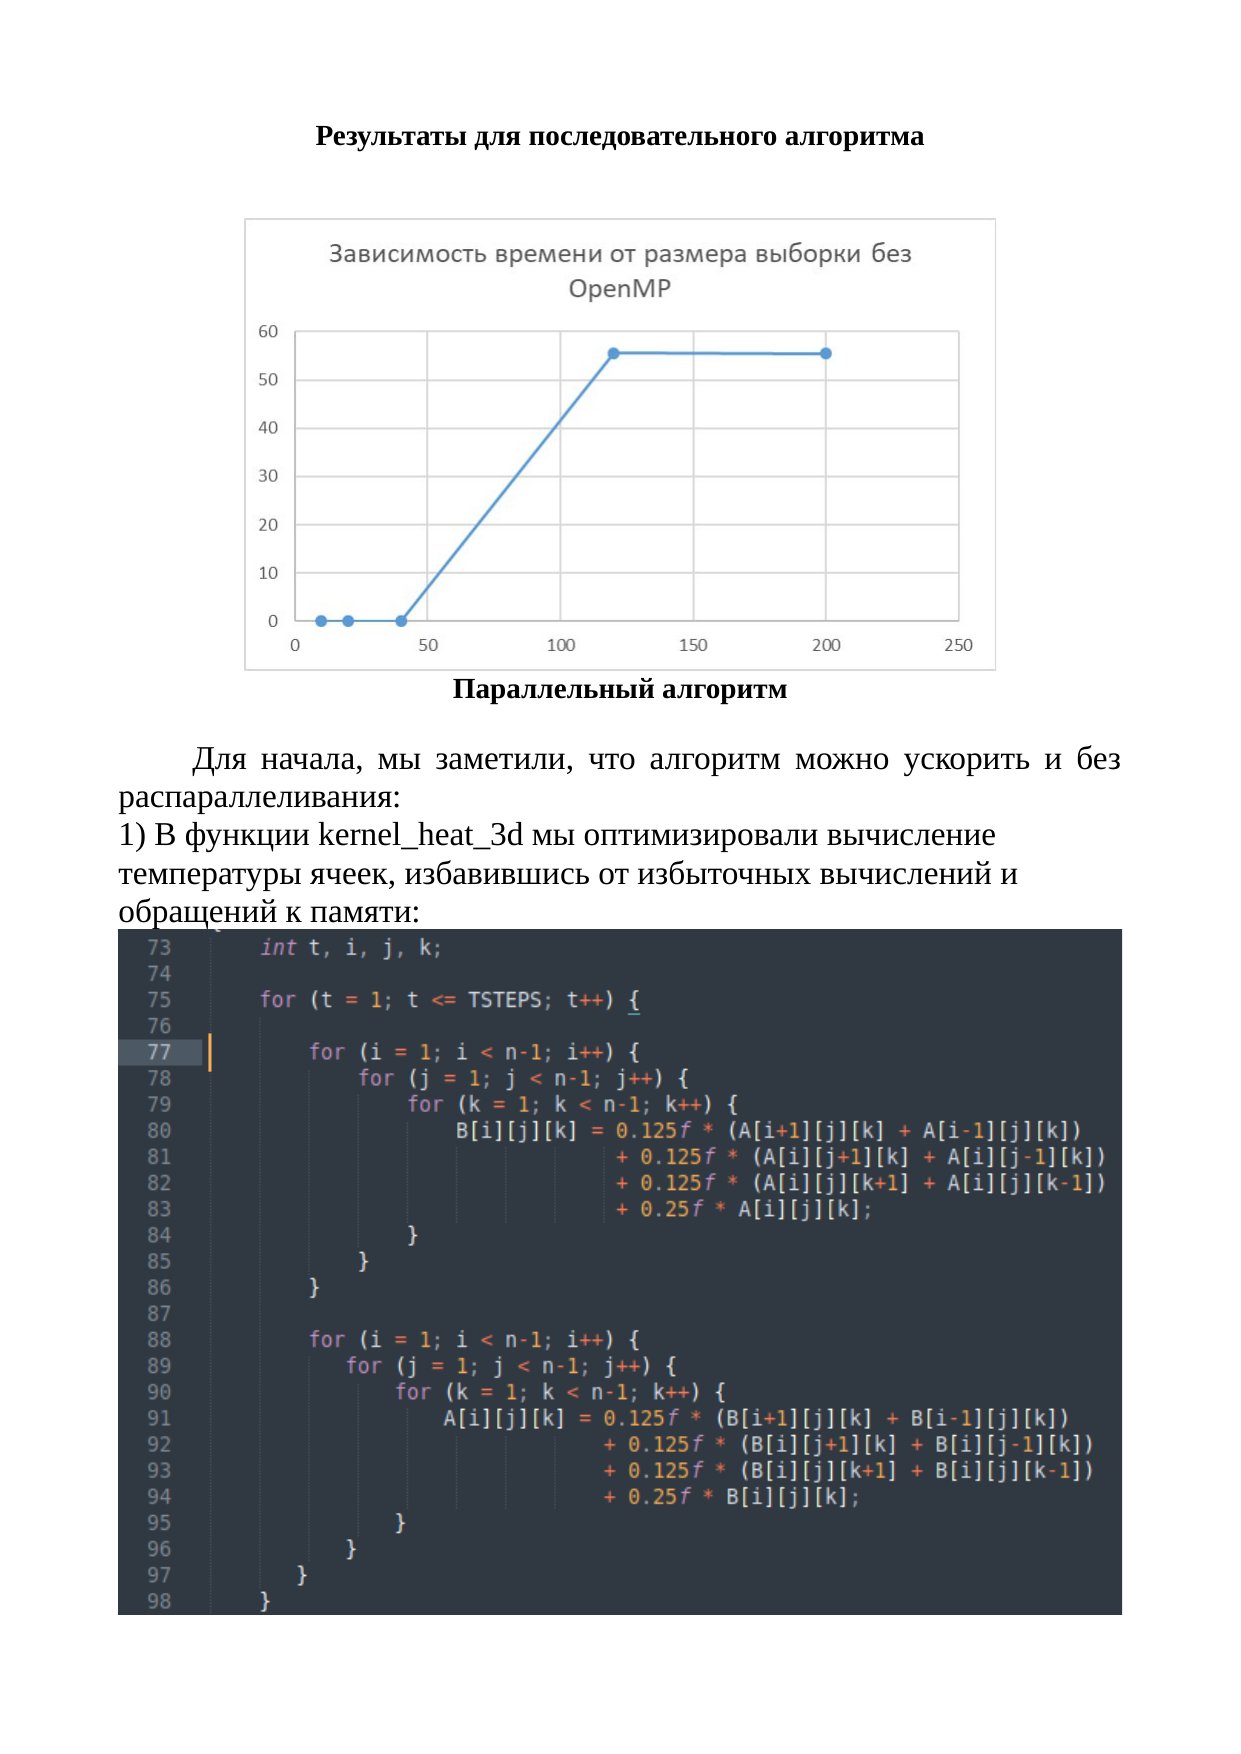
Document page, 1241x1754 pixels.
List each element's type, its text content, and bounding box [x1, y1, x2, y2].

text Результаты для последовательного алгоритма [118, 118, 1122, 152]
text 1) В функции kernel_heat_3d мы оптимизировали вычисление температуры ячеек, избавившись от избыточных вычислений и обращений к памяти: [118, 814, 1122, 929]
text Для начала, мы заметили, что алгоритм можно ускорить и без распараллеливания: [118, 704, 1122, 814]
picture [118, 929, 1123, 1615]
text Параллельный алгоритм [118, 252, 1122, 704]
picture [244, 218, 997, 671]
